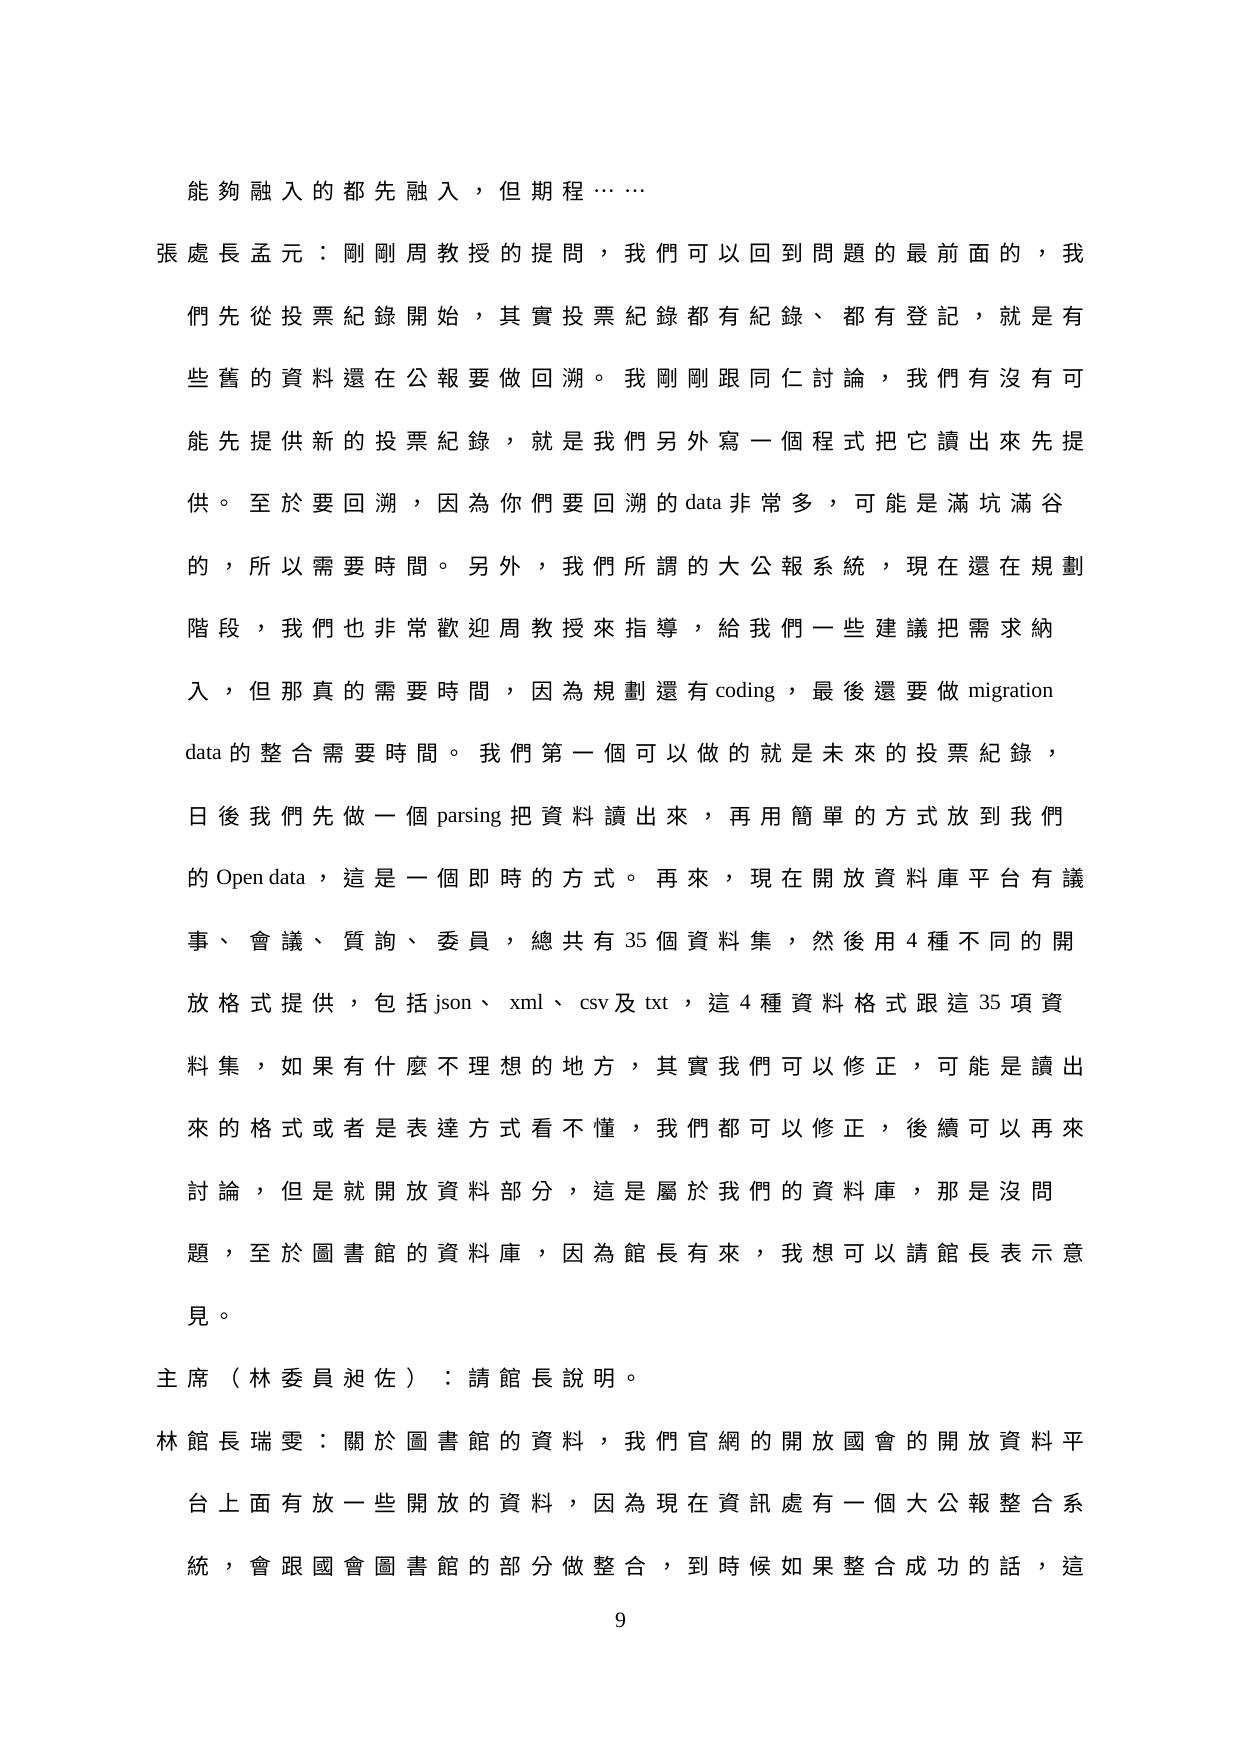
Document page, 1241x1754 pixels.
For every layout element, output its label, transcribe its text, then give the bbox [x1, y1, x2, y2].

text 林館長瑞雯：關於圖書館的資料，我們官網的開放國會的開放資料平台上面有放一些開放的資料，因為現在資訊處有一個大公報整合系統，會跟國會圖書館的部分做整合，到時候如果整合成功的話，這 [151, 1408, 1089, 1596]
text 張處長孟元：剛剛周教授的提問，我們可以回到問題的最前面的，我們先從投票紀錄開始，其實投票紀錄都有紀錄、都有登記，就是有些舊的資料還在公報要做回溯。我剛剛跟同仁討論，我們有沒有可能先提供新的投票紀錄，就是我們另外寫一個程式把它讀出來先提供。至於要回溯，因為你們要回溯的data非常多，可能是滿坑滿谷的，所以需要時間。另外，我們所謂的大公報系統，現在還在規劃階段，我們也非常歡迎周教授來指導，給我們一些建議把需求納入，但那真的需要時間，因為規劃還有coding，最後還要做migration data的整合需要時間。我們第一個可以做的就是未來的投票紀錄，日後我們先做一個parsing把資料讀出來，再用簡單的方式放到我們的Open data，這是一個即時的方式。再來，現在開放資料庫平台有議事、會議、質詢、委員，總共有35個資料集，然後用4種不同的開放格式提供，包括json、xml、csv及txt，這4種資料格式跟這35項資料集，如果有什麼不理想的地方，其實我們可以修正，可能是讀出來的格式或者是表達方式看不懂，我們都可以修正，後續可以再來討論，但是就開放資料部分，這是屬於我們的資料庫，那是沒問題，至於圖書館的資料庫，因為館長有來，我想可以請館長表示意見。 [151, 221, 1089, 1346]
text 能夠融入的都先融入，但期程…… [151, 158, 1089, 221]
text 主席（林委員昶佐）：請館長說明。 [151, 1346, 1089, 1408]
